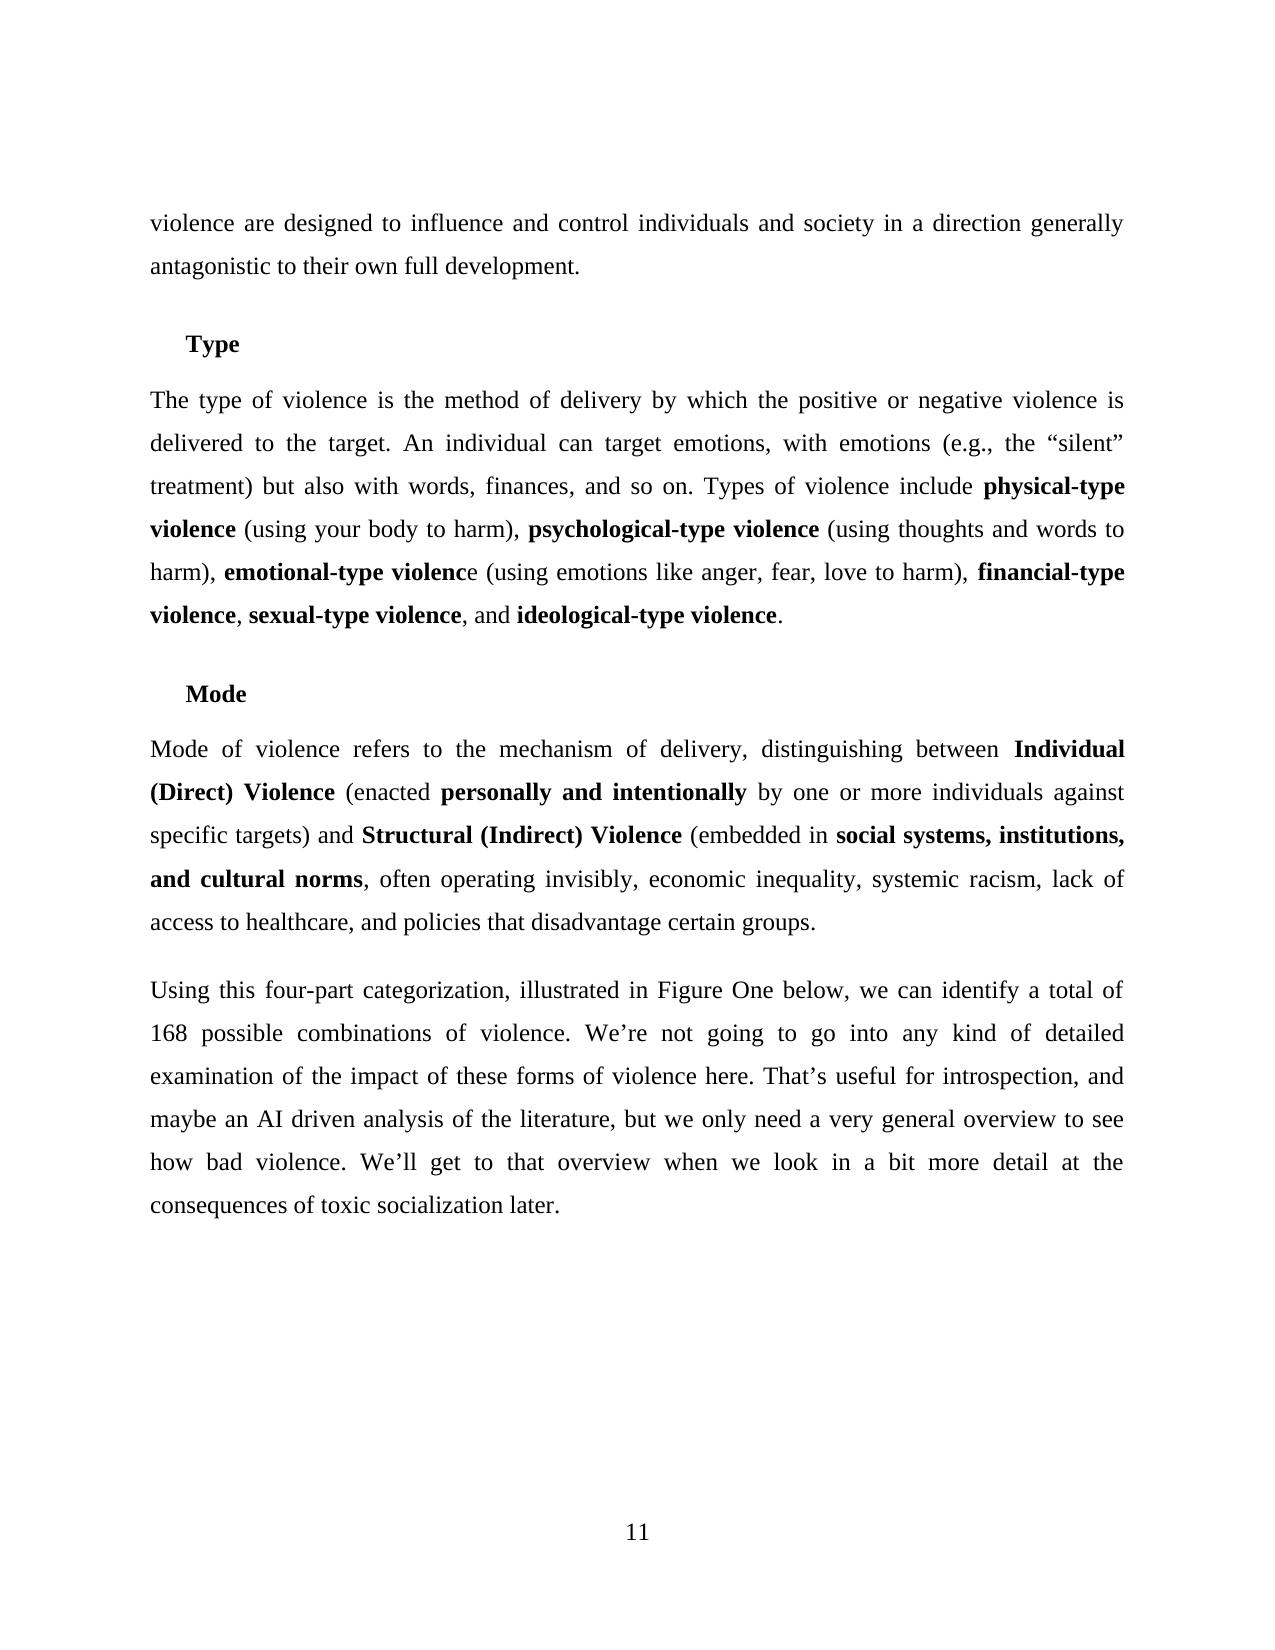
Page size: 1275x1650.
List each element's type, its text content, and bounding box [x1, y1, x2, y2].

text violence are designed to influence and control individuals and society in a direction generally antagonistic to their own full development. [150, 208, 1125, 280]
text Mode of violence refers to the mechanism of delivery, distinguishing between Individual (Direct) Violence (enacted personally and intentionally by one or more individuals against specific targets) and Structural (Indirect) Violence (embedded in social systems, institutions, and cultural norms, often operating invisibly, economic inequality, systemic racism, lack of access to healthcare, and policies that disadvantage certain groups. [150, 734, 1125, 936]
text Using this four-part categorization, illustrated in Figure One below, we can identify a total of 168 possible combinations of violence. We’re not going to go into any kind of detailed examination of the impact of these forms of violence here. That’s useful for introspection, and maybe an AI driven analysis of the literature, but we only need a very general overview to see how bad violence. We’ll get to that overview when we look in a bit more detail at the consequences of toxic socialization later. [150, 975, 1125, 1219]
subtitle Type [150, 329, 1125, 358]
text The type of violence is the method of delivery by which the positive or negative violence is delivered to the target. An individual can target emotions, with emotions (e.g., the “silent” treatment) but also with words, finances, and so on. Types of violence include physical-type violence (using your body to harm), psychological-type violence (using thoughts and words to harm), emotional-type violence (using emotions like anger, fear, love to harm), financial-type violence, sexual-type violence, and ideological-type violence. [150, 385, 1125, 629]
subtitle Mode [150, 679, 1125, 707]
